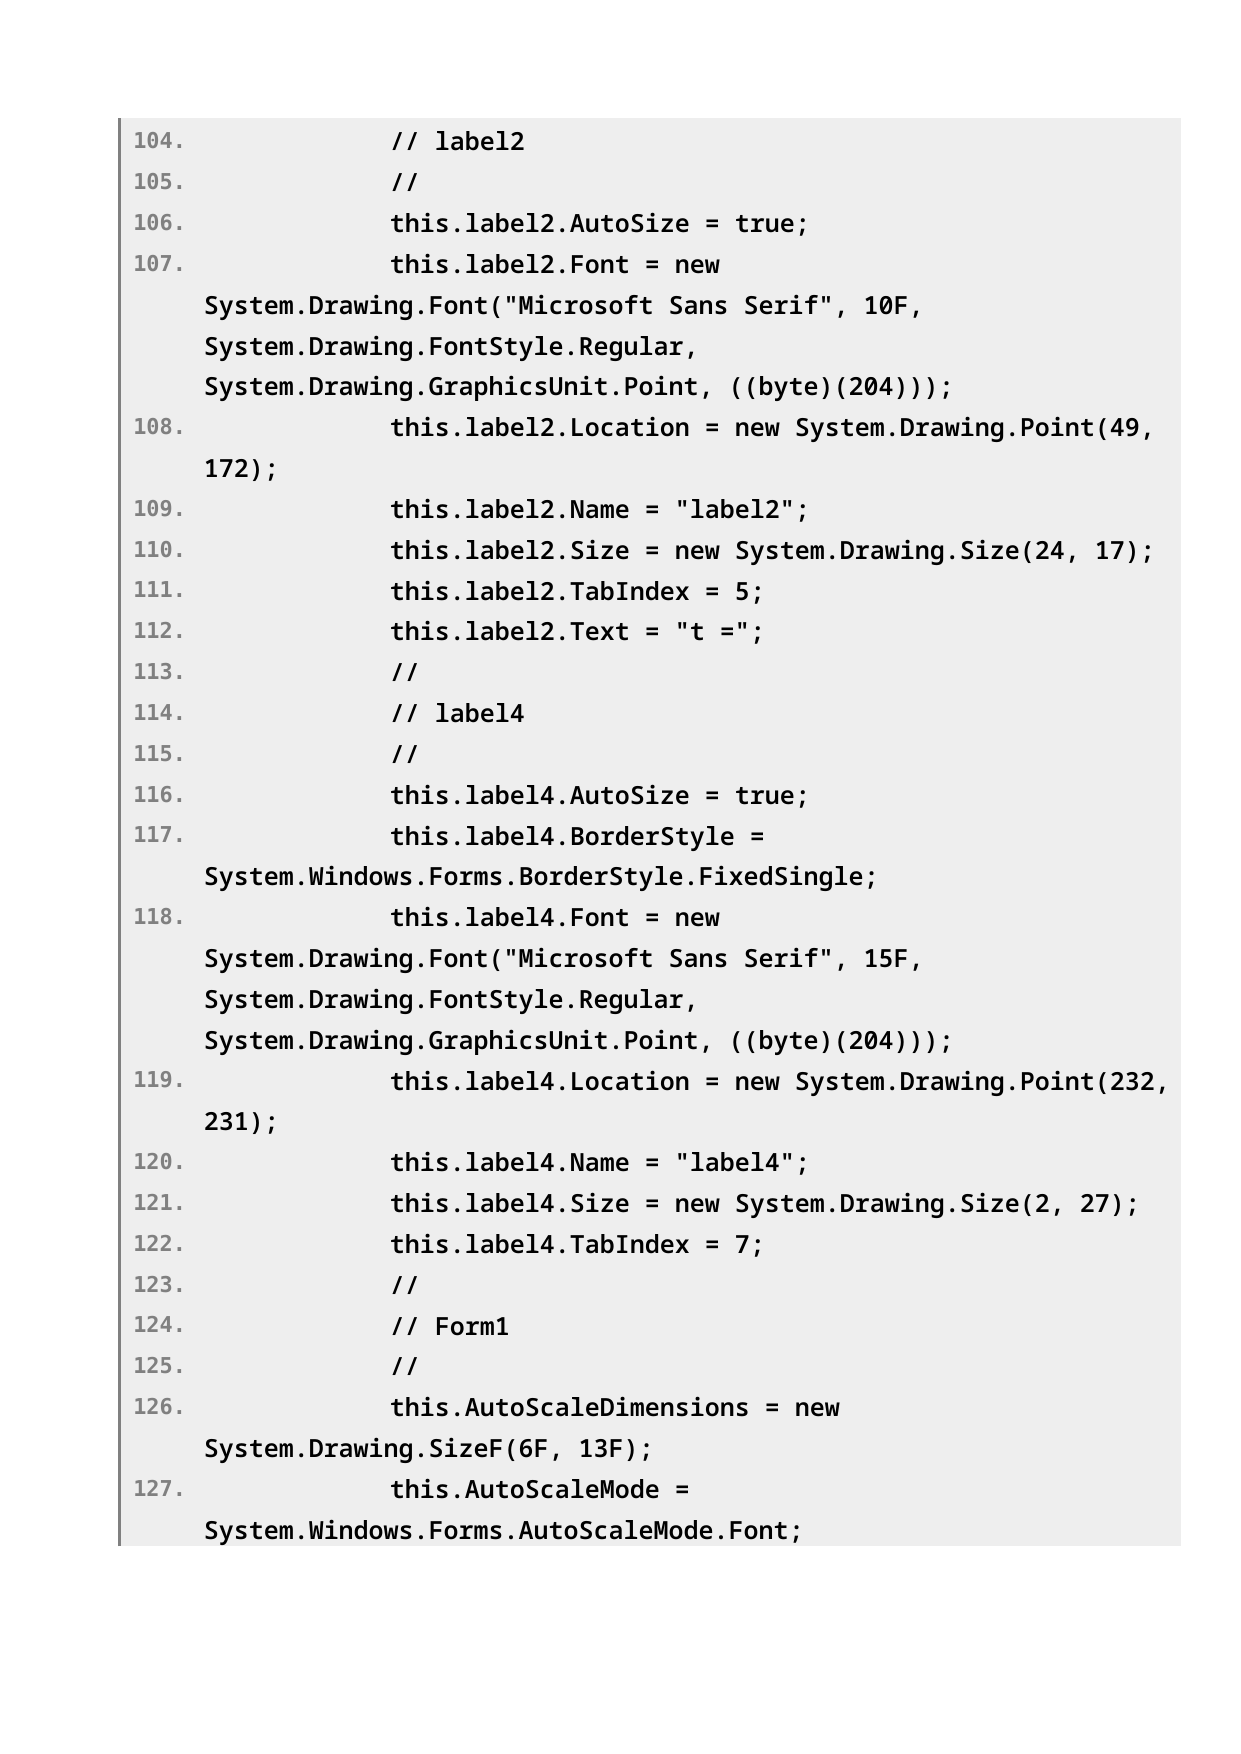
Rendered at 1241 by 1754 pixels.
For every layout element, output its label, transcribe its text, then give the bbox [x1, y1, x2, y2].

list this.AutoScaleMode = System.Windows.Forms.AutoScaleMode.Font; [121, 1466, 1181, 1546]
list // label2 [121, 118, 1181, 158]
list this.label2.Location = new System.Drawing.Point(49, 172); [121, 404, 1181, 485]
list this.label4.Font = new System.Drawing.Font("Microsoft Sans Serif", 15F, System.Drawing.FontStyle.Regular, System.Drawing.GraphicsUnit.Point, ((byte)(204))); [121, 894, 1181, 1056]
list // label4 [121, 690, 1181, 730]
list this.AutoScaleDimensions = new System.Drawing.SizeF(6F, 13F); [121, 1384, 1181, 1465]
list this.label4.BorderStyle = System.Windows.Forms.BorderStyle.FixedSingle; [121, 812, 1181, 893]
list this.label2.Font = new System.Drawing.Font("Microsoft Sans Serif", 10F, System.Drawing.FontStyle.Regular, System.Drawing.GraphicsUnit.Point, ((byte)(204))); [121, 241, 1181, 403]
list // [121, 1343, 1181, 1383]
list this.label4.TabIndex = 7; [121, 1221, 1181, 1261]
list // [121, 159, 1181, 199]
list // [121, 731, 1181, 771]
list this.label2.Name = "label2"; [121, 486, 1181, 526]
list this.label4.AutoSize = true; [121, 771, 1181, 811]
list // Form1 [121, 1302, 1181, 1342]
list this.label2.TabIndex = 5; [121, 567, 1181, 607]
list this.label2.AutoSize = true; [121, 200, 1181, 240]
list this.label2.Text = "t ="; [121, 608, 1181, 648]
list // [121, 649, 1181, 689]
list this.label4.Size = new System.Drawing.Size(2, 27); [121, 1180, 1181, 1220]
list this.label4.Location = new System.Drawing.Point(232, 231); [121, 1057, 1181, 1138]
list this.label2.Size = new System.Drawing.Size(24, 17); [121, 526, 1181, 566]
list this.label4.Name = "label4"; [121, 1139, 1181, 1179]
list // [121, 1261, 1181, 1301]
